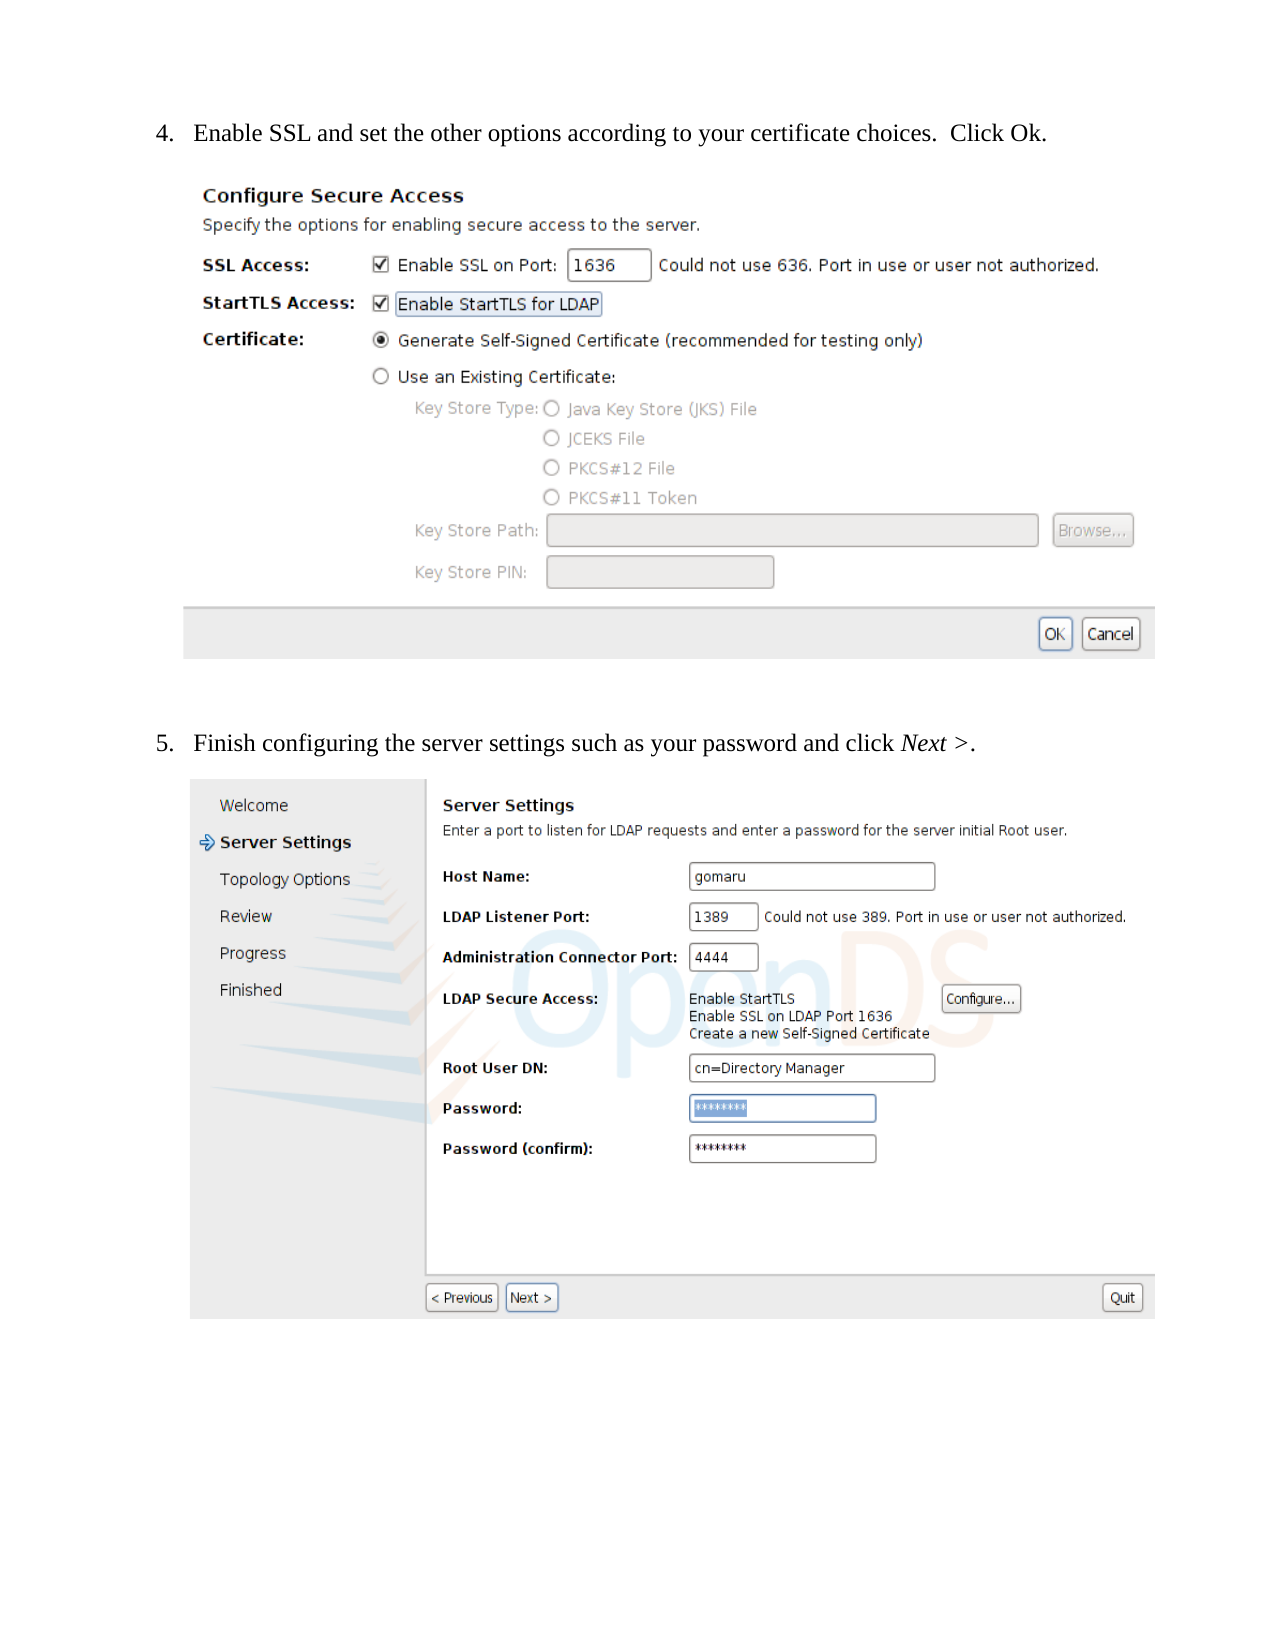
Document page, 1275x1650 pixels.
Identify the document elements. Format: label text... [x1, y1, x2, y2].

list Finish configuring the server settings such as your password and click Next >. [156, 728, 1157, 1376]
picture [189, 779, 1155, 1319]
list Enable SSL and set the other options according to your certificate choices. Click Ok. [156, 118, 1157, 716]
picture [183, 165, 1155, 659]
